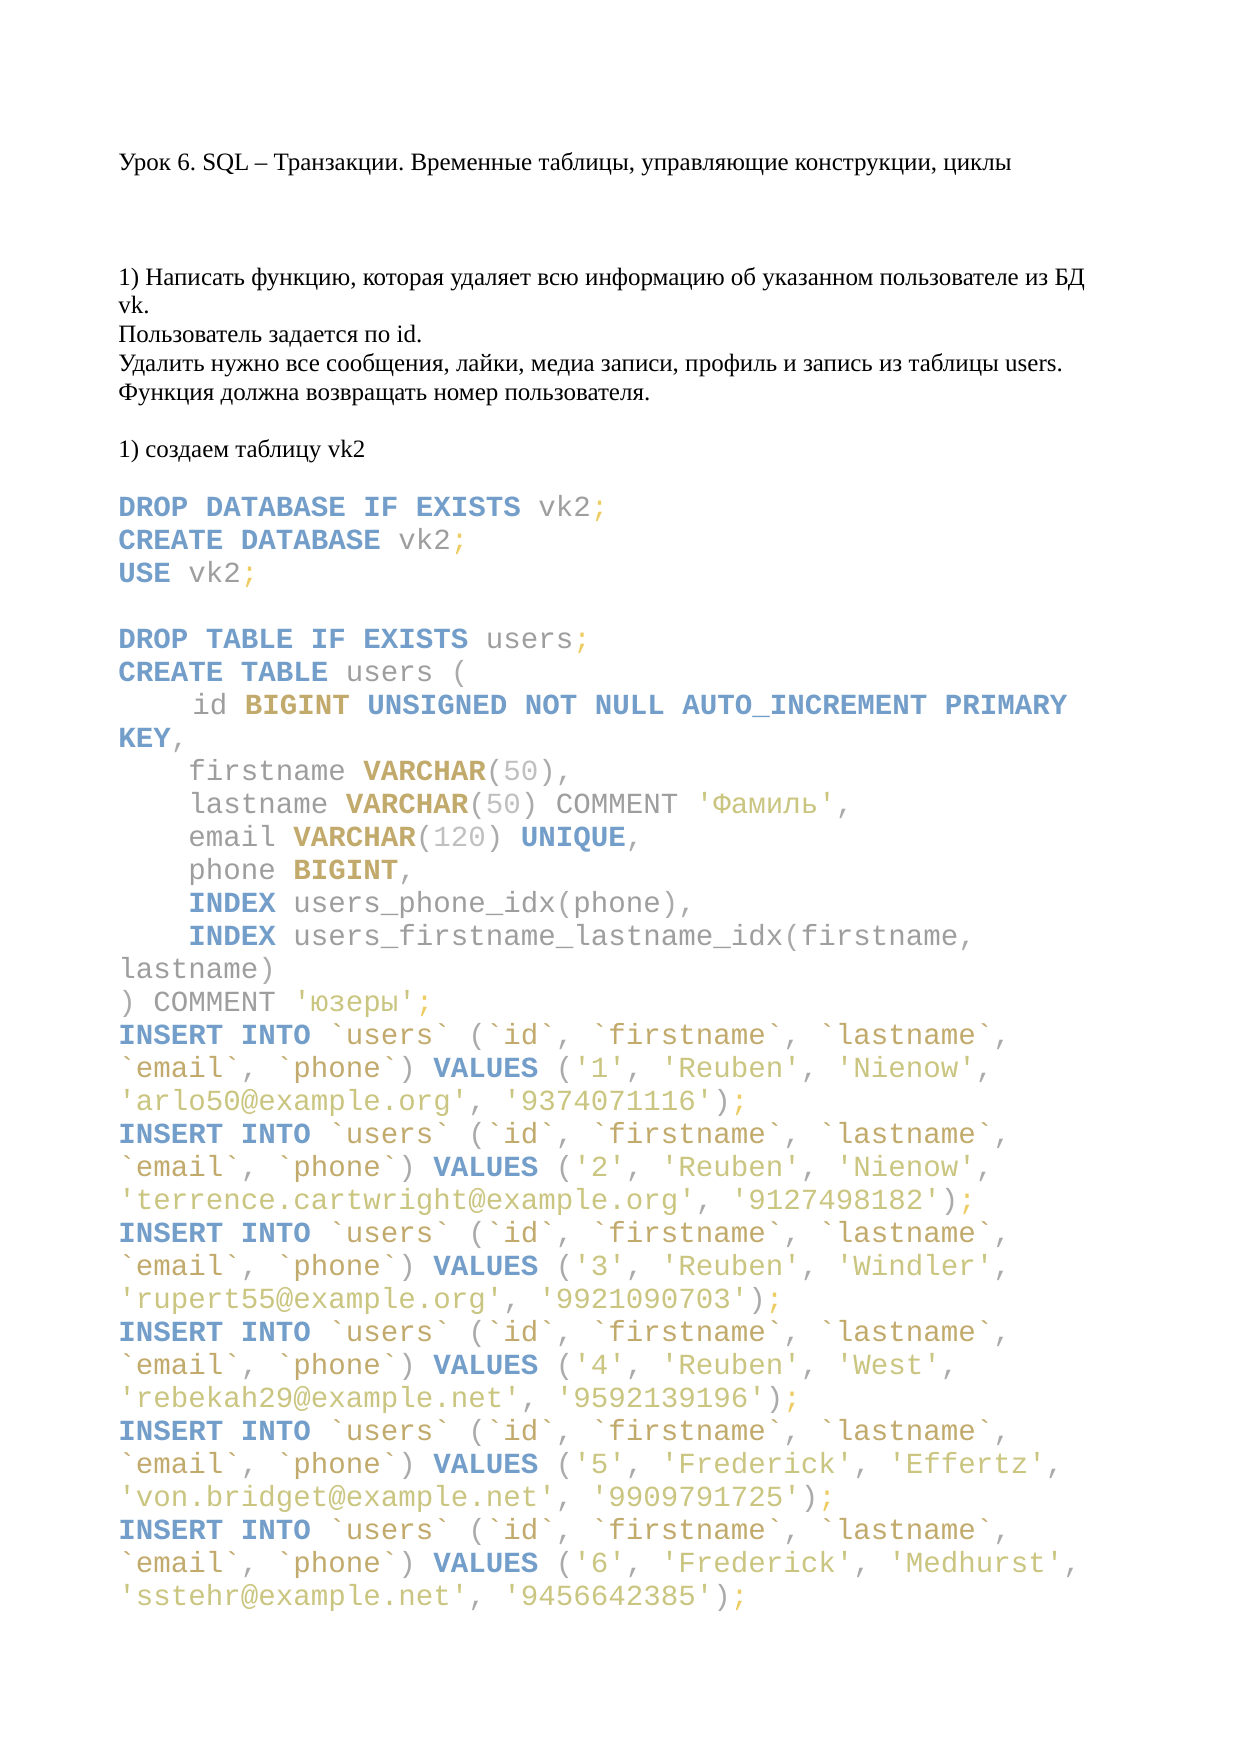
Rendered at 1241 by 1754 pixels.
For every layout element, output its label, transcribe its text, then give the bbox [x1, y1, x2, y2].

text INDEX users_phone_idx(phone), [118, 888, 1122, 921]
text CREATE TABLE users ( [118, 657, 1122, 690]
text ) COMMENT 'юзеры'; [118, 987, 1122, 1020]
text 1) создаем таблицу vk2 [118, 434, 1122, 463]
text Удалить нужно все сообщения, лайки, медиа записи, профиль и запись из таблицы users. [118, 348, 1122, 377]
text 1) Написать функцию, которая удаляет всю информацию об указанном пользователе из БД vk. [118, 262, 1122, 319]
text INDEX users_firstname_lastname_idx(firstname, lastname) [118, 921, 1122, 987]
text firstname VARCHAR(50), [118, 756, 1122, 789]
text INSERT INTO `users` (`id`, `firstname`, `lastname`, `email`, `phone`) VALUES ('3', 'Reuben', 'Windler', 'rupert55@example.org', '9921090703'); [118, 1218, 1122, 1317]
text phone BIGINT, [118, 855, 1122, 888]
text DROP TABLE IF EXISTS users; [118, 624, 1122, 657]
text id BIGINT UNSIGNED NOT NULL AUTO_INCREMENT PRIMARY KEY, [118, 690, 1122, 756]
text lastname VARCHAR(50) COMMENT 'Фамиль', [118, 789, 1122, 822]
text INSERT INTO `users` (`id`, `firstname`, `lastname`, `email`, `phone`) VALUES ('2', 'Reuben', 'Nienow', 'terrence.cartwright@example.org', '9127498182'); [118, 1119, 1122, 1218]
text INSERT INTO `users` (`id`, `firstname`, `lastname`, `email`, `phone`) VALUES ('6', 'Frederick', 'Medhurst', 'sstehr@example.net', '9456642385'); [118, 1516, 1122, 1614]
text Урок 6. SQL – Транзакции. Временные таблицы, управляющие конструкции, циклы [118, 147, 1122, 176]
text INSERT INTO `users` (`id`, `firstname`, `lastname`, `email`, `phone`) VALUES ('4', 'Reuben', 'West', 'rebekah29@example.net', '9592139196'); [118, 1317, 1122, 1416]
text DROP DATABASE IF EXISTS vk2; [118, 492, 1122, 525]
text INSERT INTO `users` (`id`, `firstname`, `lastname`, `email`, `phone`) VALUES ('5', 'Frederick', 'Effertz', 'von.bridget@example.net', '9909791725'); [118, 1416, 1122, 1516]
text Пользователь задается по id. [118, 319, 1122, 348]
text USE vk2; [118, 558, 1122, 591]
text CREATE DATABASE vk2; [118, 525, 1122, 558]
text Функция должна возвращать номер пользователя. [118, 377, 1122, 406]
text email VARCHAR(120) UNIQUE, [118, 822, 1122, 855]
text INSERT INTO `users` (`id`, `firstname`, `lastname`, `email`, `phone`) VALUES ('1', 'Reuben', 'Nienow', 'arlo50@example.org', '9374071116'); [118, 1020, 1122, 1119]
